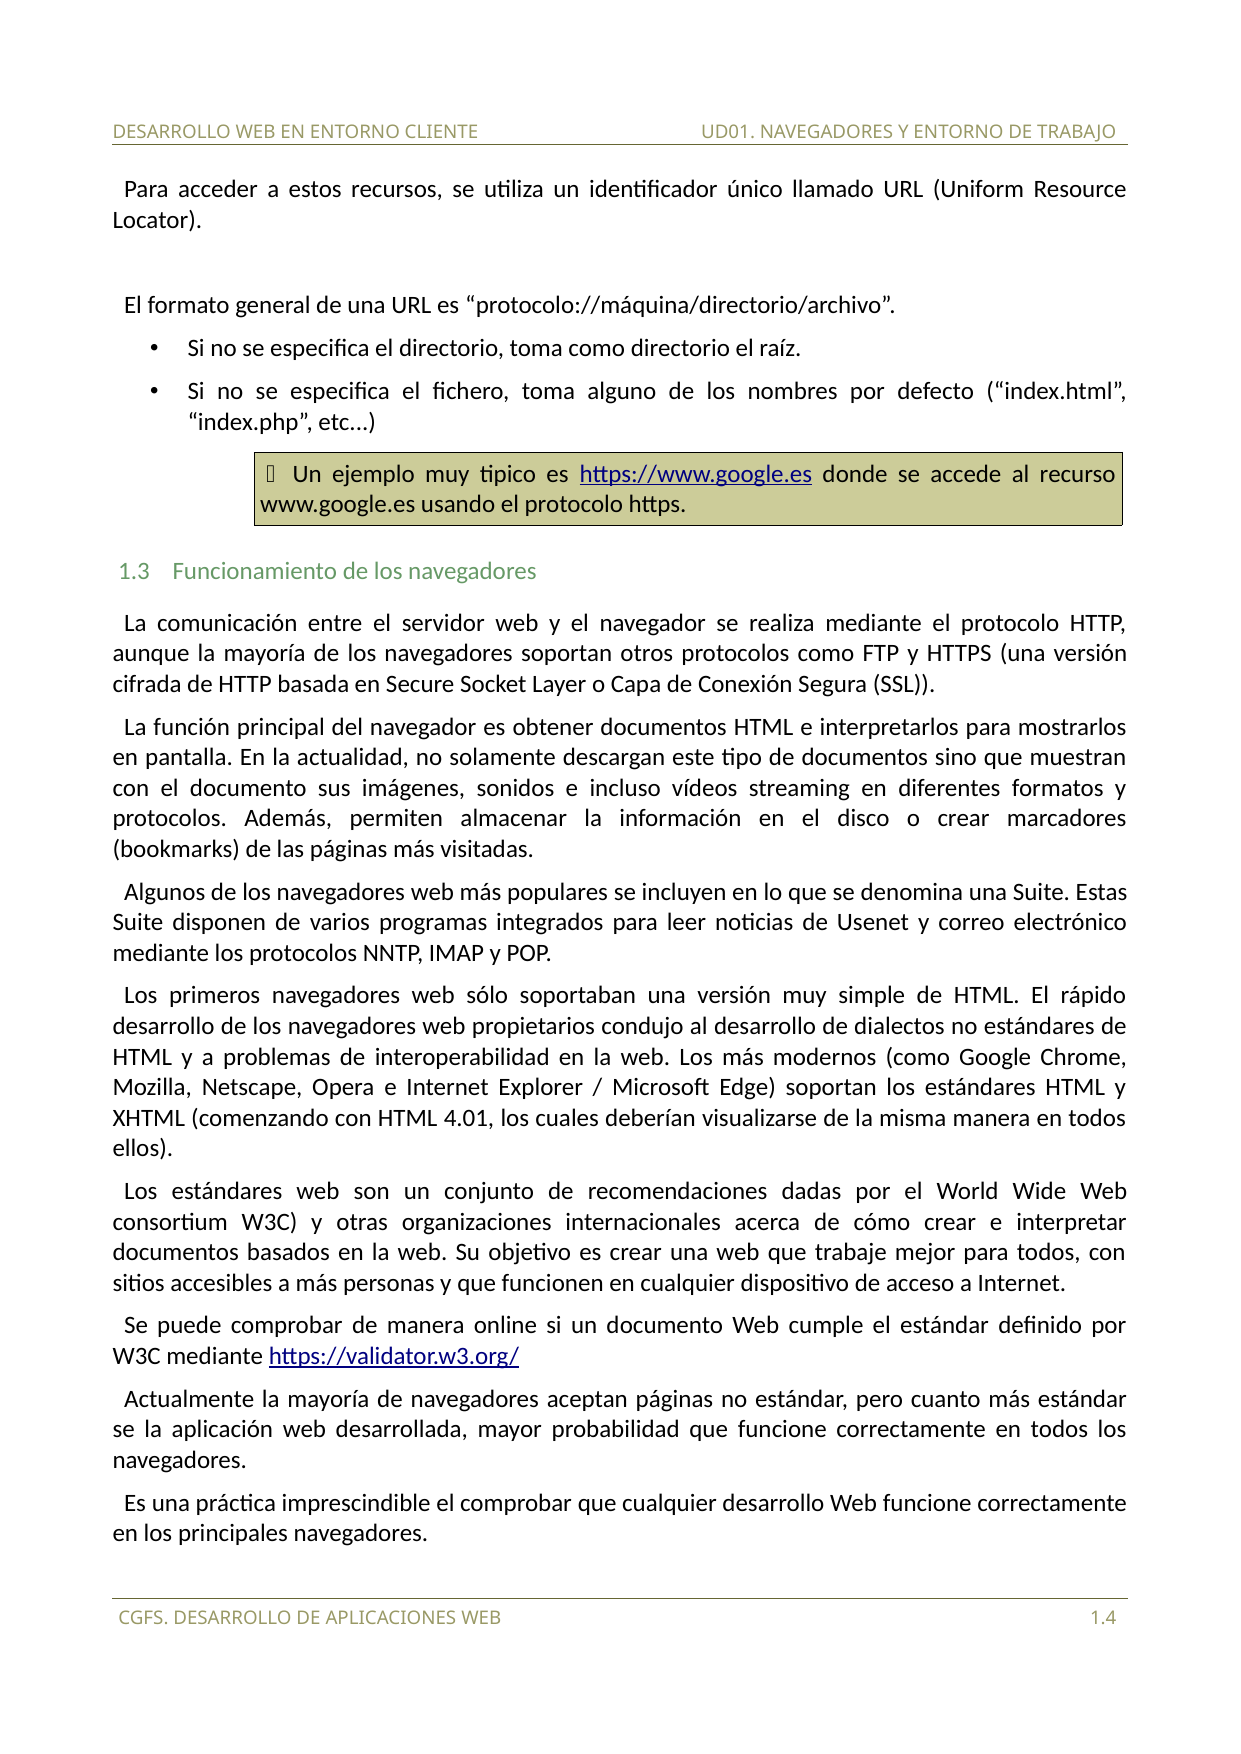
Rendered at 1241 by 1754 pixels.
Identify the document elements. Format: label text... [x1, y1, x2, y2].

text Se puede comprobar de manera online si un documento Web cumple el estándar definido por W3C mediante https://validator.w3.org/ [112, 1310, 1128, 1371]
text Los primeros navegadores web sólo soportaban una versión muy simple de HTML. El rápido desarrollo de los navegadores web propietarios condujo al desarrollo de dialectos no estándares de HTML y a problemas de interoperabilidad en la web. Los más modernos (como Google Chrome, Mozilla, Netscape, Opera e Internet Explorer / Microsoft Edge) soportan los estándares HTML y XHTML (comenzando con HTML 4.01, los cuales deberían visualizarse de la misma manera en todos ellos). [112, 980, 1128, 1163]
text Para acceder a estos recursos, se utiliza un identificador único llamado URL (Uniform Resource Locator). [112, 173, 1128, 234]
list Si no se especifica el fichero, toma alguno de los nombres por defecto (“index.html”, “index.php”, etc...) [150, 375, 1128, 436]
list Si no se especifica el directorio, toma como directorio el raíz. [150, 332, 1128, 363]
subtitle Funcionamiento de los navegadores [112, 556, 1128, 586]
text El formato general de una URL es “protocolo://máquina/directorio/archivo”. [112, 289, 1128, 320]
text La comunicación entre el servidor web y el navegador se realiza mediante el protocolo HTTP, aunque la mayoría de los navegadores soportan otros protocolos como FTP y HTTPS (una versión cifrada de HTTP basada en Secure Socket Layer o Capa de Conexión Segura (SSL)). [112, 607, 1128, 698]
text Algunos de los navegadores web más populares se incluyen en lo que se denomina una Suite. Estas Suite disponen de varios programas integrados para leer noticias de Usenet y correo electrónico mediante los protocolos NNTP, IMAP y POP. [112, 876, 1128, 967]
text Actualmente la mayoría de navegadores aceptan páginas no estándar, pero cuanto más estándar se la aplicación web desarrollada, mayor probabilidad que funcione correctamente en todos los navegadores. [112, 1383, 1128, 1475]
text La función principal del navegador es obtener documentos HTML e interpretarlos para mostrarlos en pantalla. En la actualidad, no solamente descargan este tipo de documentos sino que muestran con el documento sus imágenes, sonidos e incluso vídeos streaming en diferentes formatos y protocolos. Además, permiten almacenar la información en el disco o crear marcadores (bookmarks) de las páginas más visitadas. [112, 711, 1128, 863]
text Los estándares web son un conjunto de recomendaciones dadas por el World Wide Web consortium W3C) y otras organizaciones internacionales acerca de cómo crear e interpretar documentos basados en la web. Su objetivo es crear una web que trabaje mejor para todos, con sitios accesibles a más personas y que funcionen en cualquier dispositivo de acceso a Internet. [112, 1175, 1128, 1297]
text Es una práctica imprescindible el comprobar que cualquier desarrollo Web funcione correctamente en los principales navegadores. [112, 1487, 1128, 1548]
text  Un ejemplo muy tipico es https://www.google.es donde se accede al recurso www.google.es usando el protocolo https. [255, 453, 1122, 525]
